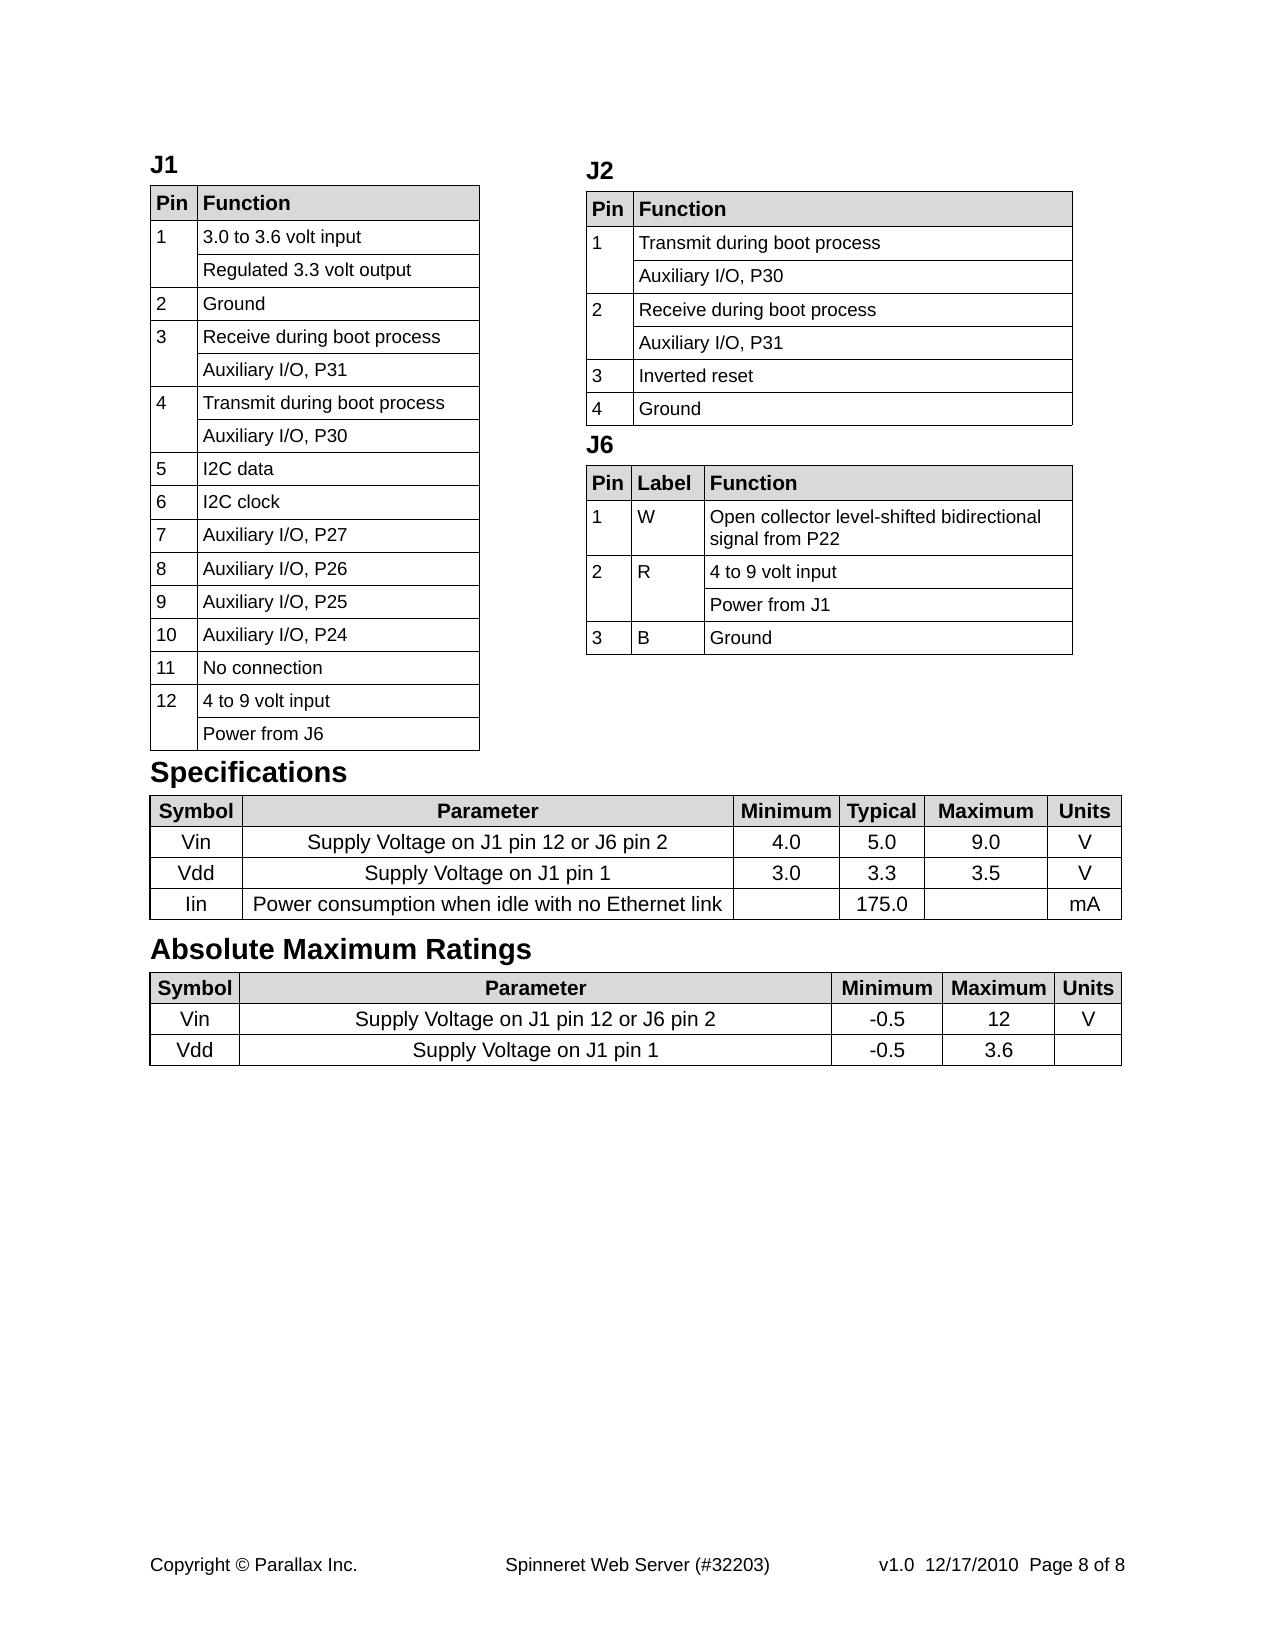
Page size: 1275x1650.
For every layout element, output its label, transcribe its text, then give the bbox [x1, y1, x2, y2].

table_cell 5.0 [840, 827, 924, 857]
table_header Pin [151, 186, 197, 220]
table_header Label [632, 466, 704, 500]
table_cell Supply Voltage on J1 pin 1 [240, 1035, 831, 1065]
table_cell 3.5 [925, 858, 1047, 888]
table_cell 12 [151, 685, 197, 750]
table_cell 175.0 [840, 889, 924, 919]
table_cell 4.0 [734, 827, 839, 857]
table_cell V [1048, 827, 1121, 857]
table_cell Open collector level-shifted bidirectional signal from P22 [705, 501, 1072, 555]
table_cell Regulated 3.3 volt output [198, 255, 479, 287]
table_cell 1 [587, 501, 631, 555]
table_cell Vdd [151, 858, 242, 888]
table_cell Vin [151, 1004, 239, 1034]
table_header Symbol [151, 973, 239, 1003]
table_cell 3.0 to 3.6 volt input [198, 221, 479, 253]
table_cell 2 [587, 294, 633, 359]
table_header Typical [840, 796, 924, 826]
table_cell Supply Voltage on J1 pin 12 or J6 pin 2 [240, 1004, 831, 1034]
table_cell Power consumption when idle with no Ethernet link [243, 889, 733, 919]
table_cell 3 [151, 321, 197, 386]
table_cell 4 [151, 387, 197, 452]
table_header Parameter [243, 796, 733, 826]
table_cell 7 [151, 520, 197, 552]
table_header Function [705, 466, 1072, 500]
table_cell 10 [151, 619, 197, 651]
table_cell W [632, 501, 704, 555]
table_cell [1055, 1035, 1121, 1065]
table_cell 9 [151, 586, 197, 618]
table_header Pin [587, 192, 633, 226]
table_header Parameter [240, 973, 831, 1003]
table_cell Transmit during boot process [198, 387, 479, 419]
table_cell Auxiliary I/O, P26 [198, 553, 479, 585]
table_header Function [634, 192, 1072, 226]
table_cell 2 [151, 288, 197, 320]
table_cell V [1055, 1004, 1121, 1034]
table_cell [734, 889, 839, 919]
table_header Minimum [832, 973, 942, 1003]
table_cell Inverted reset [634, 360, 1072, 392]
table_cell Vin [151, 827, 242, 857]
table_header J2 [586, 150, 1125, 430]
table_cell Ground [634, 393, 1072, 425]
table_cell 4 to 9 volt input [198, 685, 479, 717]
table_cell 3.6 [943, 1035, 1054, 1065]
table_header Units [1048, 796, 1121, 826]
table_header J1 [150, 150, 586, 755]
table_cell Auxiliary I/O, P31 [198, 354, 479, 386]
table_header Symbol [151, 796, 242, 826]
table_cell J6 [586, 430, 1125, 755]
table_header Pin [587, 466, 631, 500]
table_cell Auxiliary I/O, P27 [198, 520, 479, 552]
subtitle Absolute Maximum Ratings [150, 932, 1125, 966]
table_cell 1 [587, 227, 633, 293]
table_cell Supply Voltage on J1 pin 12 or J6 pin 2 [243, 827, 733, 857]
table_cell 3.3 [840, 858, 924, 888]
table_cell 12 [943, 1004, 1054, 1034]
table_header Maximum [943, 973, 1054, 1003]
table_cell No connection [198, 652, 479, 684]
table_cell -0.5 [832, 1035, 942, 1065]
table_cell Power from J6 [198, 718, 479, 750]
table_cell Ground [198, 288, 479, 320]
table_cell 3.0 [734, 858, 839, 888]
table_cell Auxiliary I/O, P30 [198, 420, 479, 452]
subtitle Specifications [150, 755, 1125, 789]
table_cell Power from J1 [705, 589, 1072, 621]
table_cell Ground [705, 622, 1072, 654]
table_cell Vdd [151, 1035, 239, 1065]
table_cell 2 [587, 556, 631, 621]
table_cell Auxiliary I/O, P30 [634, 261, 1072, 293]
table_cell 4 to 9 volt input [705, 556, 1072, 588]
table_cell B [632, 622, 704, 654]
table_cell Transmit during boot process [634, 227, 1072, 259]
table_cell I2C clock [198, 486, 479, 518]
table_cell -0.5 [832, 1004, 942, 1034]
table_cell mA [1048, 889, 1121, 919]
table_cell 4 [587, 393, 633, 425]
table_cell 5 [151, 453, 197, 485]
table_header Maximum [925, 796, 1047, 826]
table_cell Receive during boot process [634, 294, 1072, 326]
table_cell 8 [151, 553, 197, 585]
table_cell Receive during boot process [198, 321, 479, 353]
table_cell 3 [587, 360, 633, 392]
table_cell Supply Voltage on J1 pin 1 [243, 858, 733, 888]
table_cell Auxiliary I/O, P31 [634, 327, 1072, 359]
table_cell 3 [587, 622, 631, 654]
table_header Minimum [734, 796, 839, 826]
table_header Units [1055, 973, 1121, 1003]
table_cell Auxiliary I/O, P24 [198, 619, 479, 651]
table_cell 1 [151, 221, 197, 287]
table_cell 11 [151, 652, 197, 684]
table_cell V [1048, 858, 1121, 888]
table_cell [925, 889, 1047, 919]
table_cell R [632, 556, 704, 621]
table_cell I2C data [198, 453, 479, 485]
table_cell 9.0 [925, 827, 1047, 857]
table_cell Iin [151, 889, 242, 919]
table_header Function [198, 186, 479, 220]
table_cell 6 [151, 486, 197, 518]
table_cell Auxiliary I/O, P25 [198, 586, 479, 618]
